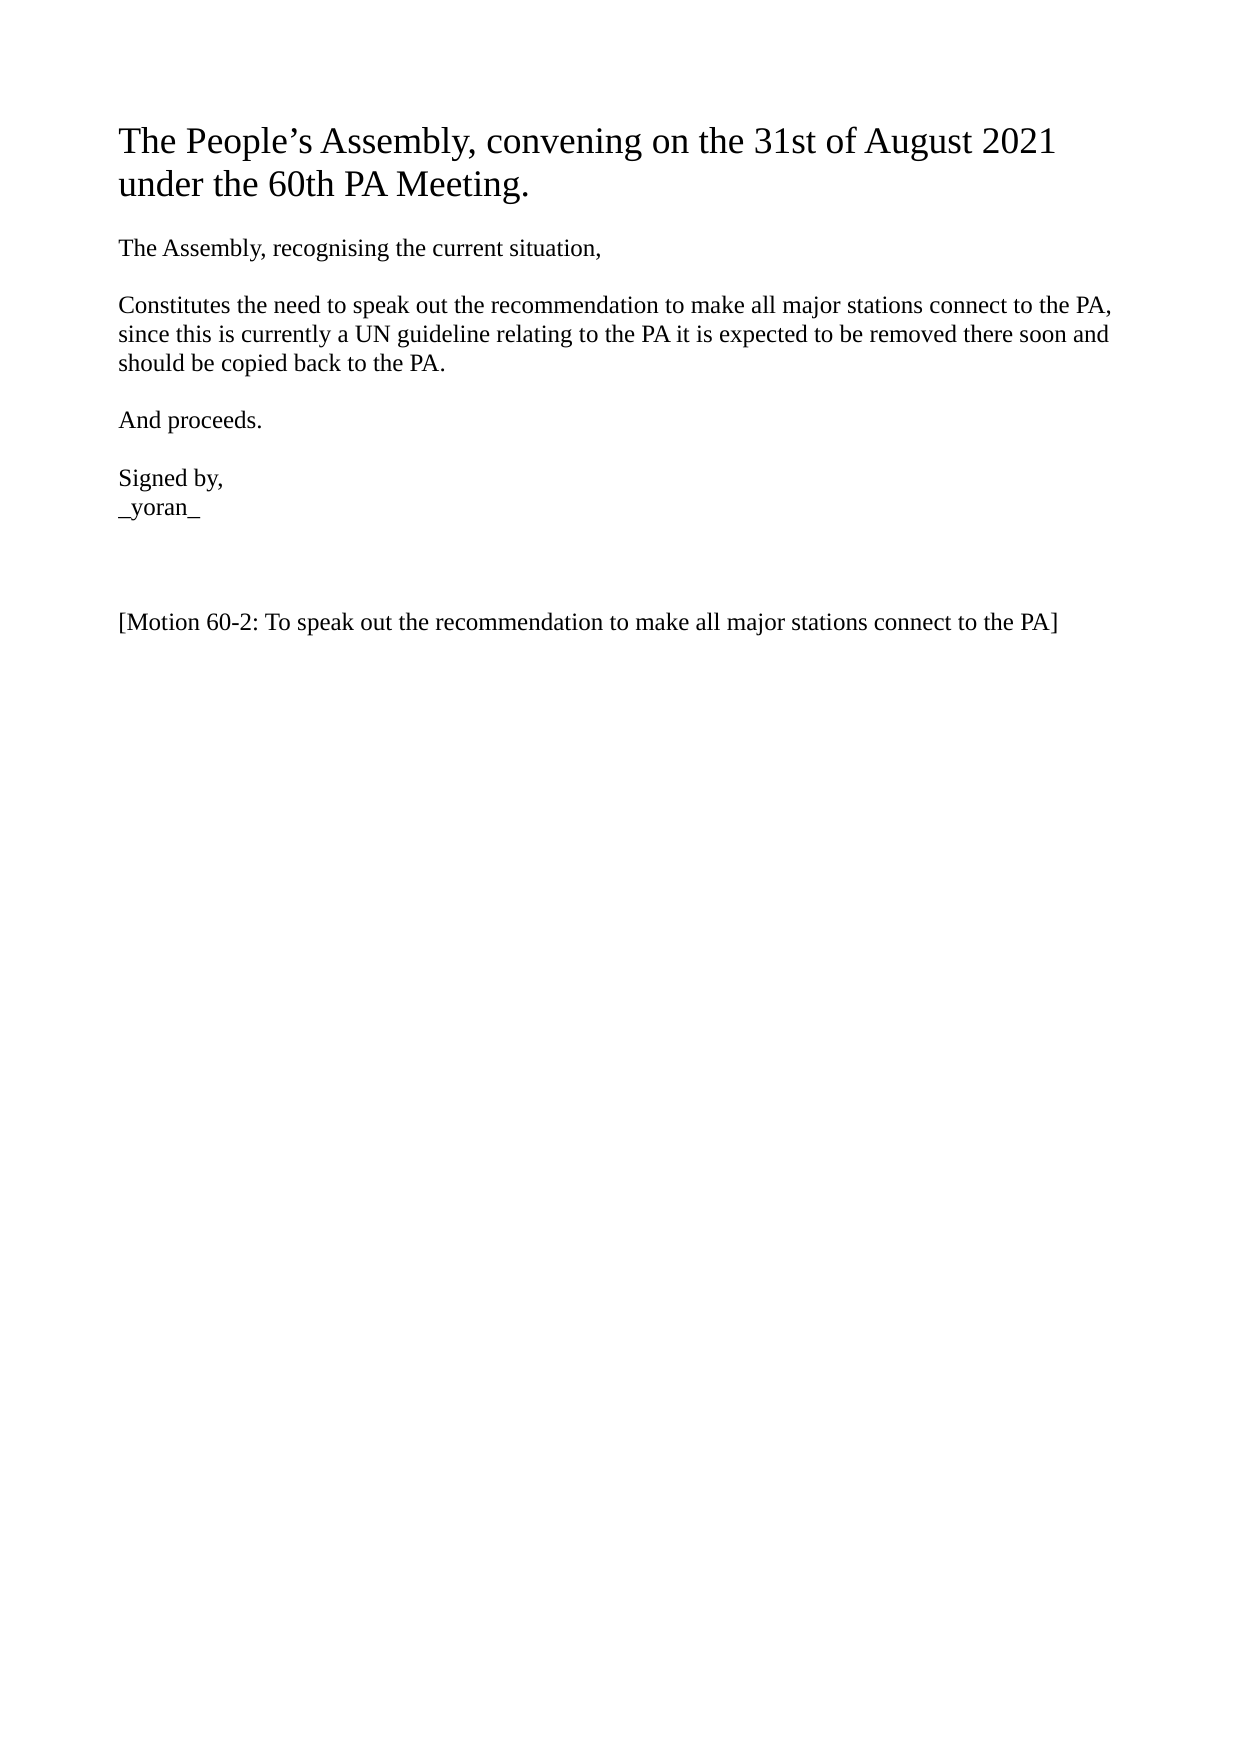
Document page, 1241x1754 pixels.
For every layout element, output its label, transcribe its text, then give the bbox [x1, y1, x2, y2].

text [Motion 60-2: To speak out the recommendation to make all major stations connect to the PA] [118, 607, 1122, 636]
text Signed by, [118, 463, 1122, 492]
text The Assembly, recognising the current situation, [118, 233, 1122, 262]
text Constitutes the need to speak out the recommendation to make all major stations connect to the PA, since this is currently a UN guideline relating to the PA it is expected to be removed there soon and should be copied back to the PA. [118, 291, 1122, 377]
text And proceeds. [118, 406, 1122, 434]
text The People’s Assembly, convening on the 31st of August 2021 under the 60th PA Meeting. [118, 118, 1122, 204]
text _yoran_ [118, 492, 1122, 521]
